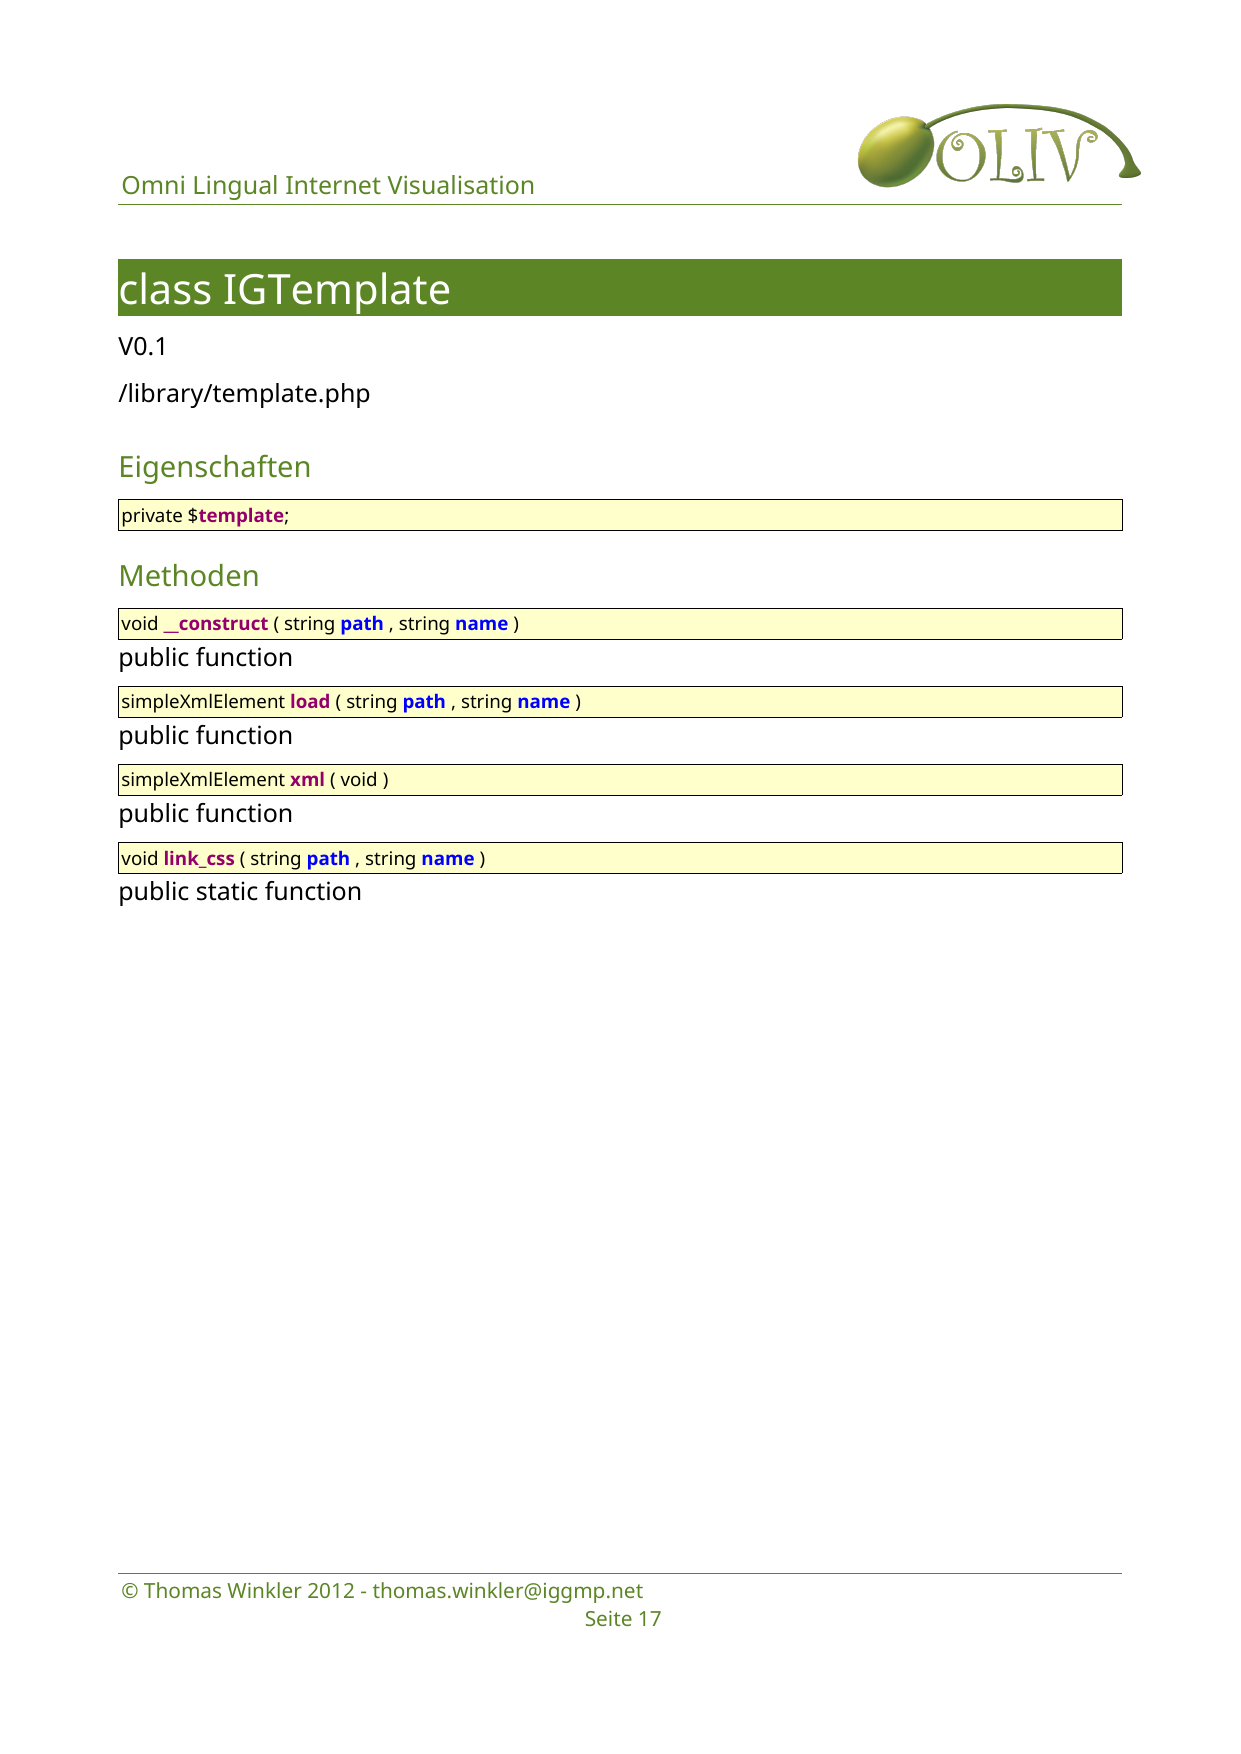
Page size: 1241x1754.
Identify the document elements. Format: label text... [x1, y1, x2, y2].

text public static function [118, 874, 1122, 907]
text void __construct ( string path , string name ) [119, 609, 1122, 639]
text /library/template.php [118, 375, 1122, 409]
text public function [118, 718, 1122, 751]
text V0.1 [118, 329, 1122, 363]
text private $template; [119, 500, 1122, 530]
text public function [118, 796, 1122, 829]
text public function [118, 640, 1122, 673]
text simpleXmlElement load ( string path , string name ) [119, 687, 1122, 717]
text simpleXmlElement xml ( void ) [119, 765, 1122, 795]
subtitle class IGTemplate [118, 259, 1122, 316]
picture [856, 100, 1144, 189]
text void link_css ( string path , string name ) [119, 843, 1122, 873]
subtitle Methoden [118, 556, 1122, 595]
subtitle Eigenschaften [118, 447, 1122, 486]
